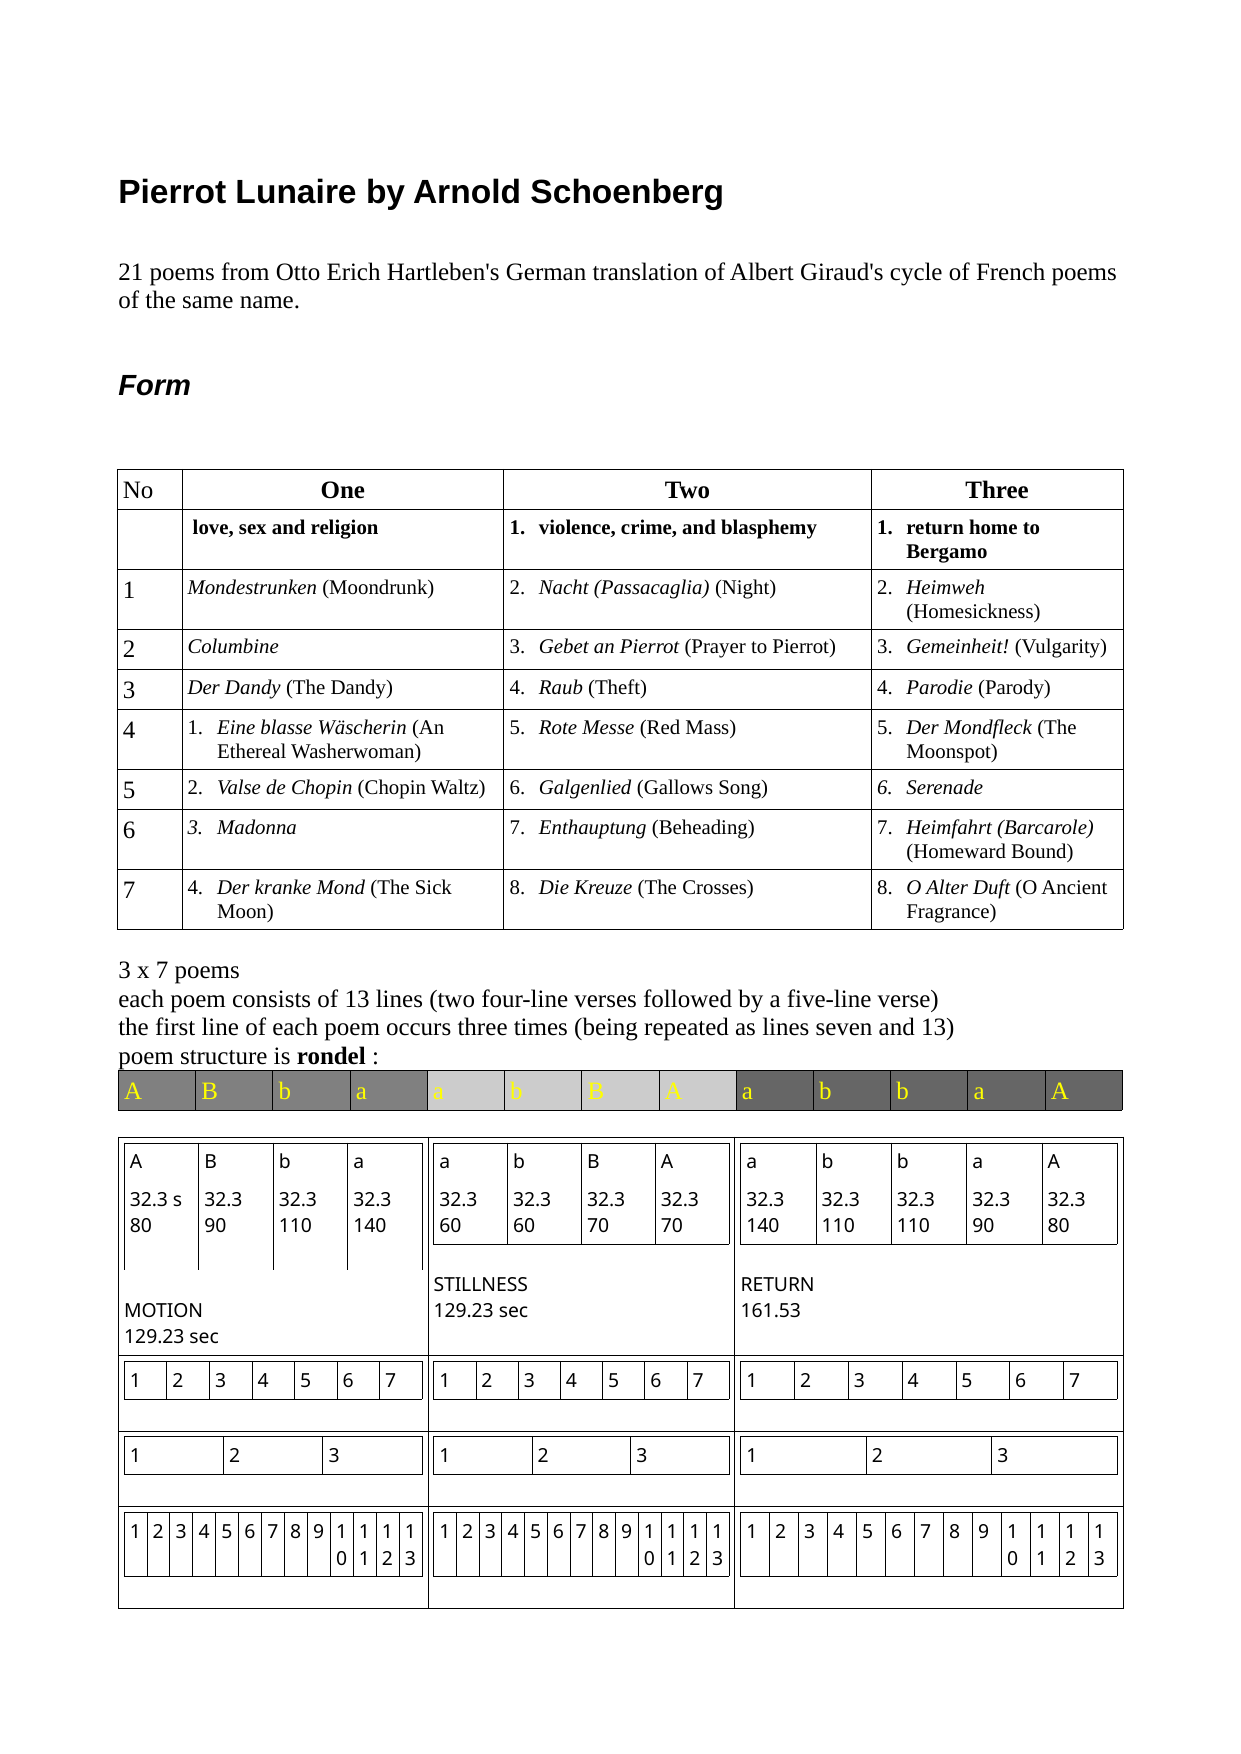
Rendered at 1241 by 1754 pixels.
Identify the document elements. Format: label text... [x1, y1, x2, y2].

table_header 1 [125, 1437, 223, 1474]
table_header 1 [434, 1362, 476, 1398]
table_header RETURN 161.53 [735, 1138, 1123, 1355]
table_header 3 [519, 1362, 560, 1398]
table_cell [429, 1356, 734, 1431]
table_cell [735, 1356, 1123, 1431]
table_cell 3 [118, 670, 182, 709]
table_header 8 [944, 1513, 972, 1576]
table_header b [505, 1071, 581, 1110]
table_header 13 [400, 1513, 422, 1576]
table_cell Galgenlied (Gallows Song) [504, 770, 871, 809]
table_cell Serenade [872, 770, 1123, 809]
table_cell Mondestrunken (Moondrunk) [183, 570, 503, 628]
table_header 2 [795, 1362, 848, 1398]
table_cell Heimfahrt (Barcarole) (Homeward Bound) [872, 810, 1123, 869]
table_cell [119, 1432, 428, 1506]
table_header One [183, 470, 503, 509]
table_header 4 [193, 1513, 215, 1576]
table_header b [273, 1071, 350, 1110]
table_cell Heimweh (Homesickness) [872, 570, 1123, 628]
table_header 1 [741, 1437, 866, 1474]
table_cell 6 [118, 810, 182, 869]
table_cell 2 [118, 630, 182, 669]
table_cell 32.3 s 80 [125, 1180, 198, 1270]
table_header B [582, 1071, 659, 1110]
table_header No [118, 470, 182, 509]
table_header 13 [707, 1513, 729, 1576]
table_header b [274, 1144, 347, 1180]
table_cell 32.3 90 [199, 1180, 273, 1270]
table_cell Enthauptung (Beheading) [504, 810, 871, 869]
table_header 12 [1060, 1513, 1088, 1576]
table_header 8 [285, 1513, 307, 1576]
table_header 7 [571, 1513, 592, 1576]
table_header a [741, 1144, 816, 1180]
table_header 3 [323, 1437, 422, 1474]
table_header 11 [354, 1513, 376, 1576]
table_header 7 [1064, 1362, 1117, 1398]
table_cell Der kranke Mond (The Sick Moon) [183, 870, 503, 928]
table_header 3 [799, 1513, 827, 1576]
table_cell 32.3 80 [1043, 1180, 1117, 1244]
table_header A [660, 1071, 736, 1110]
table_header 5 [957, 1362, 1009, 1398]
table_cell Nacht (Passacaglia) (Night) [504, 570, 871, 628]
table_header 3 [631, 1437, 729, 1474]
table_header 2 [477, 1362, 518, 1398]
table_header a [967, 1144, 1042, 1180]
table_header MOTION 129.23 sec [119, 1138, 428, 1355]
table_header 12 [377, 1513, 399, 1576]
table_header 6 [645, 1362, 687, 1398]
table_header a [434, 1144, 507, 1180]
table_header 5 [295, 1362, 337, 1398]
table_header A [1046, 1071, 1122, 1110]
table_header 5 [857, 1513, 885, 1576]
text 21 poems from Otto Erich Hartleben's German translation of Albert Giraud's cycle of French poems of the same name. [118, 257, 1122, 314]
table_header 12 [684, 1513, 706, 1576]
table_cell Der Mondfleck (The Moonspot) [872, 710, 1123, 769]
table_header Three [872, 470, 1123, 509]
table_cell Die Kreuze (The Crosses) [504, 870, 871, 928]
table_header a [428, 1071, 504, 1110]
table_header 6 [548, 1513, 570, 1576]
table_cell [119, 1356, 428, 1431]
table_header b [817, 1144, 891, 1180]
table_header 5 [216, 1513, 238, 1576]
table_cell love, sex and religion [183, 510, 503, 569]
table_header 7 [688, 1362, 729, 1398]
table_header 1 [125, 1513, 147, 1576]
table_header 3 [480, 1513, 501, 1576]
table_header 2 [457, 1513, 479, 1576]
table_header B [582, 1144, 655, 1180]
table_header 6 [1010, 1362, 1063, 1398]
text 3 x 7 poems [118, 955, 1122, 984]
table_header 3 [849, 1362, 902, 1398]
table_cell 32.3 70 [582, 1180, 655, 1244]
table_cell [119, 1507, 428, 1608]
table_header 2 [224, 1437, 322, 1474]
table_cell 32.3 110 [274, 1180, 347, 1270]
table_cell Parodie (Parody) [872, 670, 1123, 709]
table_header A [125, 1144, 198, 1180]
table_cell 32.3 140 [348, 1180, 422, 1270]
table_cell Raub (Theft) [504, 670, 871, 709]
table_cell 32.3 70 [656, 1180, 729, 1244]
table_cell Madonna [183, 810, 503, 869]
table_cell Gebet an Pierrot (Prayer to Pierrot) [504, 630, 871, 669]
table_header 1 [741, 1513, 769, 1576]
table_cell [735, 1432, 1123, 1506]
table_cell 32.3 60 [434, 1180, 507, 1244]
table_header 7 [380, 1362, 422, 1398]
table_header A [119, 1071, 195, 1110]
table_header a [351, 1071, 427, 1110]
table_header 1 [741, 1362, 794, 1398]
table_header Two [504, 470, 871, 509]
table_header 9 [308, 1513, 330, 1576]
table_cell [118, 510, 182, 569]
table_header B [199, 1144, 273, 1180]
table_cell 32.3 90 [967, 1180, 1042, 1244]
table_header 1 [125, 1362, 166, 1398]
table_header B [196, 1071, 272, 1110]
table_cell 32.3 110 [817, 1180, 891, 1244]
table_header 3 [170, 1513, 192, 1576]
table_header 4 [903, 1362, 956, 1398]
table_cell violence, crime, and blasphemy [504, 510, 871, 569]
table_header a [737, 1071, 813, 1110]
table_header 1 [434, 1437, 532, 1474]
text each poem consists of 13 lines (two four-line verses followed by a five-line verse) [118, 984, 1122, 1012]
table_cell return home to Bergamo [872, 510, 1123, 569]
table_header 10 [1002, 1513, 1030, 1576]
table_header 2 [770, 1513, 798, 1576]
table_header 2 [867, 1437, 991, 1474]
table_header 6 [239, 1513, 261, 1576]
table_header 11 [1031, 1513, 1059, 1576]
table_header 1 [434, 1513, 456, 1576]
table_header 3 [210, 1362, 252, 1398]
table_header 3 [992, 1437, 1117, 1474]
table_cell 32.3 60 [508, 1180, 581, 1244]
table_header b [508, 1144, 581, 1180]
text the first line of each poem occurs three times (being repeated as lines seven and 13) [118, 1012, 1122, 1041]
table_header A [1043, 1144, 1117, 1180]
table_header 8 [593, 1513, 615, 1576]
table_header 4 [253, 1362, 294, 1398]
table_cell O Alter Duft (O Ancient Fragrance) [872, 870, 1123, 928]
table_cell [429, 1432, 734, 1506]
table_cell [429, 1507, 734, 1608]
table_header 5 [525, 1513, 547, 1576]
table_cell Gemeinheit! (Vulgarity) [872, 630, 1123, 669]
table_cell Der Dandy (The Dandy) [183, 670, 503, 709]
table_header 2 [533, 1437, 630, 1474]
table_cell 5 [118, 770, 182, 809]
table_header 2 [148, 1513, 169, 1576]
table_header 7 [915, 1513, 943, 1576]
subtitle Form [118, 368, 1122, 401]
table_cell 1 [118, 570, 182, 628]
table_cell 4 [118, 710, 182, 769]
table_header 4 [502, 1513, 524, 1576]
table_header 9 [616, 1513, 638, 1576]
table_header a [348, 1144, 422, 1180]
table_header 4 [561, 1362, 602, 1398]
table_header 4 [828, 1513, 856, 1576]
table_header 6 [886, 1513, 914, 1576]
text poem structure is rondel : [118, 1041, 1122, 1070]
table_header 7 [262, 1513, 284, 1576]
table_header 10 [639, 1513, 661, 1576]
table_cell 32.3 140 [741, 1180, 816, 1244]
table_cell Columbine [183, 630, 503, 669]
table_header STILLNESS 129.23 sec [429, 1138, 734, 1355]
table_header 5 [603, 1362, 644, 1398]
table_cell [735, 1507, 1123, 1608]
table_cell 7 [118, 870, 182, 928]
table_header b [892, 1144, 966, 1180]
table_header 6 [338, 1362, 379, 1398]
table_cell Eine blasse Wäscherin (An Ethereal Washerwoman) [183, 710, 503, 769]
subtitle Pierrot Lunaire by Arnold Schoenberg [118, 172, 1122, 211]
table_cell Rote Messe (Red Mass) [504, 710, 871, 769]
table_header A [656, 1144, 729, 1180]
table_header 10 [331, 1513, 353, 1576]
table_cell 32.3 110 [892, 1180, 966, 1244]
table_header b [814, 1071, 890, 1110]
table_header a [968, 1071, 1045, 1110]
table_cell Valse de Chopin (Chopin Waltz) [183, 770, 503, 809]
table_header 11 [662, 1513, 683, 1576]
table_header b [891, 1071, 967, 1110]
table_header 2 [167, 1362, 209, 1398]
table_header 9 [973, 1513, 1001, 1576]
table_header 13 [1089, 1513, 1117, 1576]
